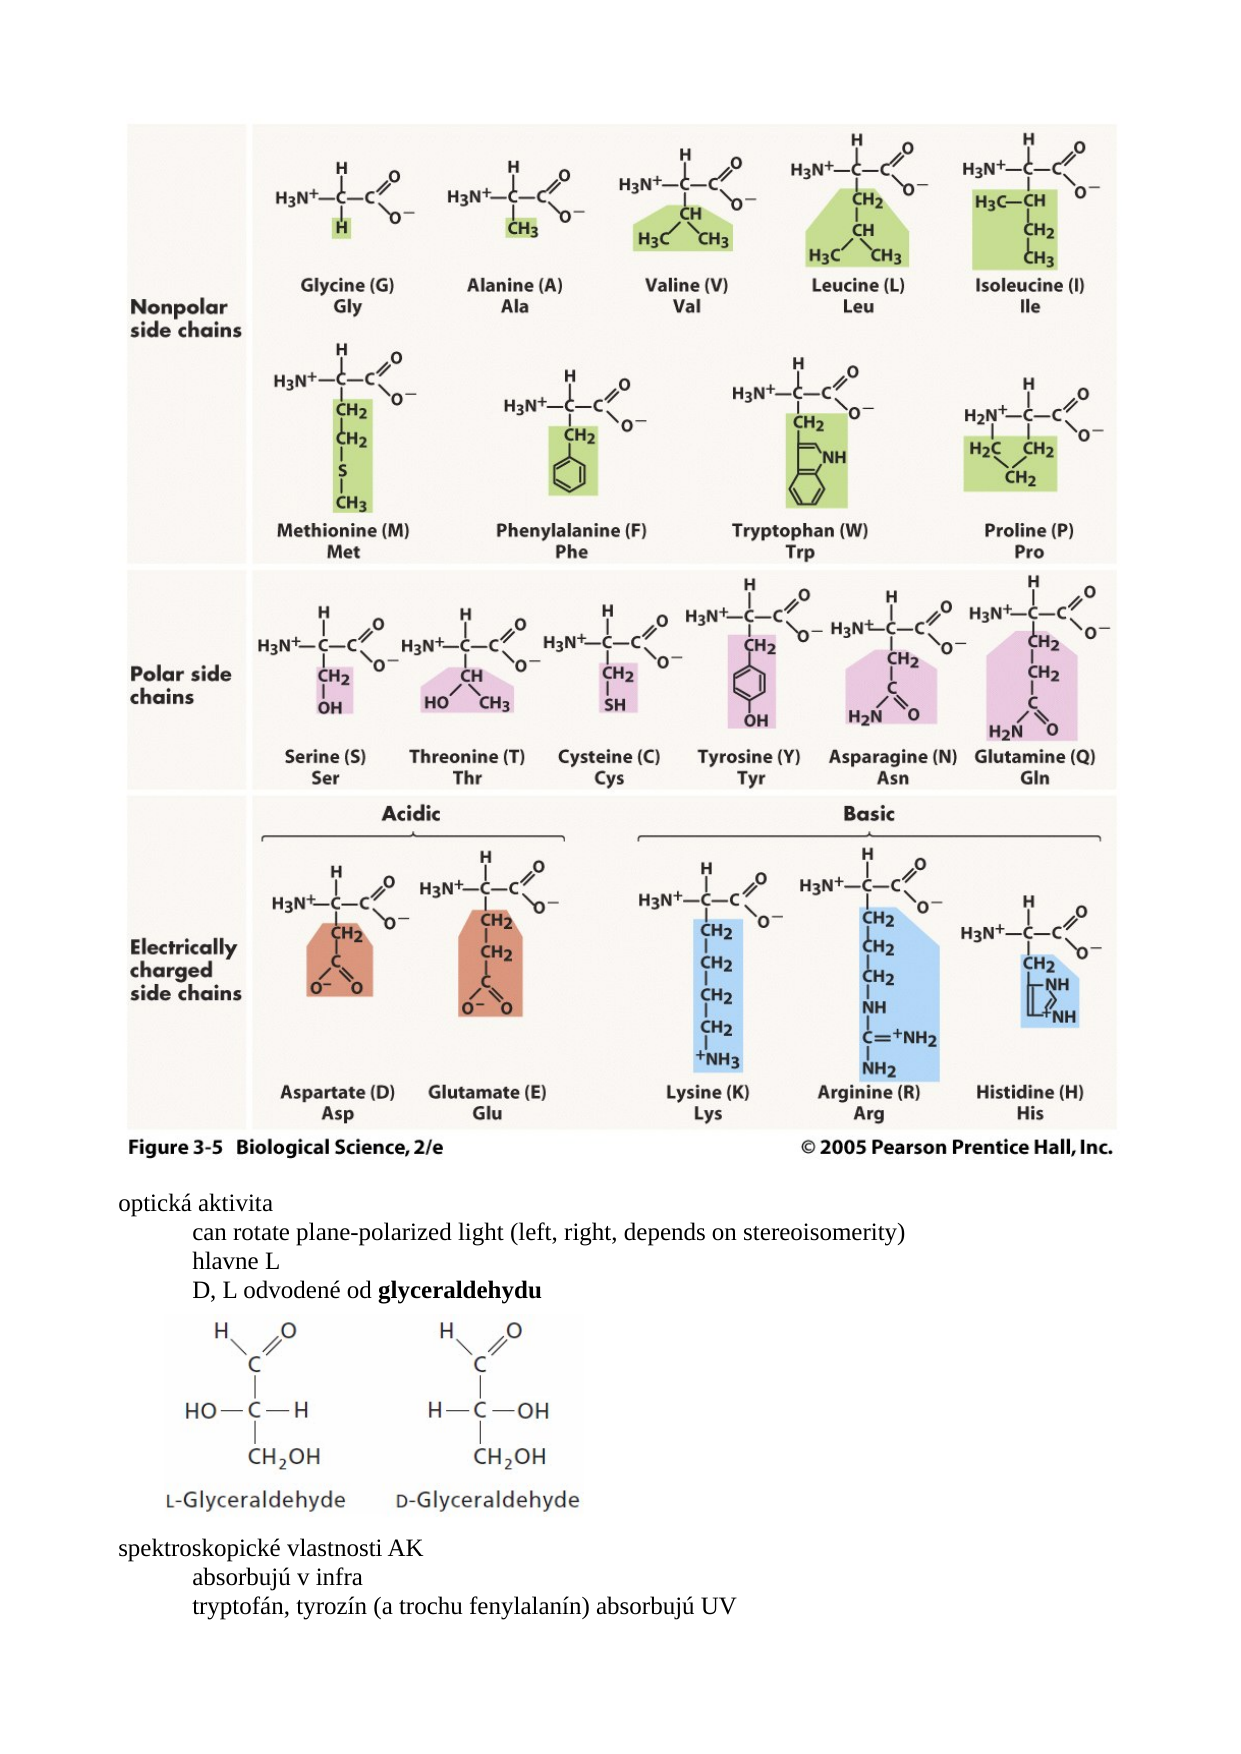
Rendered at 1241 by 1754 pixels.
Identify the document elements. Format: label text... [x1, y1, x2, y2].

text D, L odvodené od glyceraldehydu [118, 1275, 1122, 1303]
text spektroskopické vlastnosti AK [118, 1533, 1122, 1562]
text tryptofán, tyrozín (a trochu fenylalanín) absorbujú UV [118, 1591, 1122, 1620]
text absorbujú v infra [118, 1562, 1122, 1591]
picture [118, 118, 1123, 1160]
text hlavne L [118, 1246, 1122, 1275]
text optická aktivita [118, 1188, 1122, 1217]
picture [164, 1314, 584, 1518]
text can rotate plane-polarized light (left, right, depends on stereoisomerity) [118, 1217, 1122, 1246]
